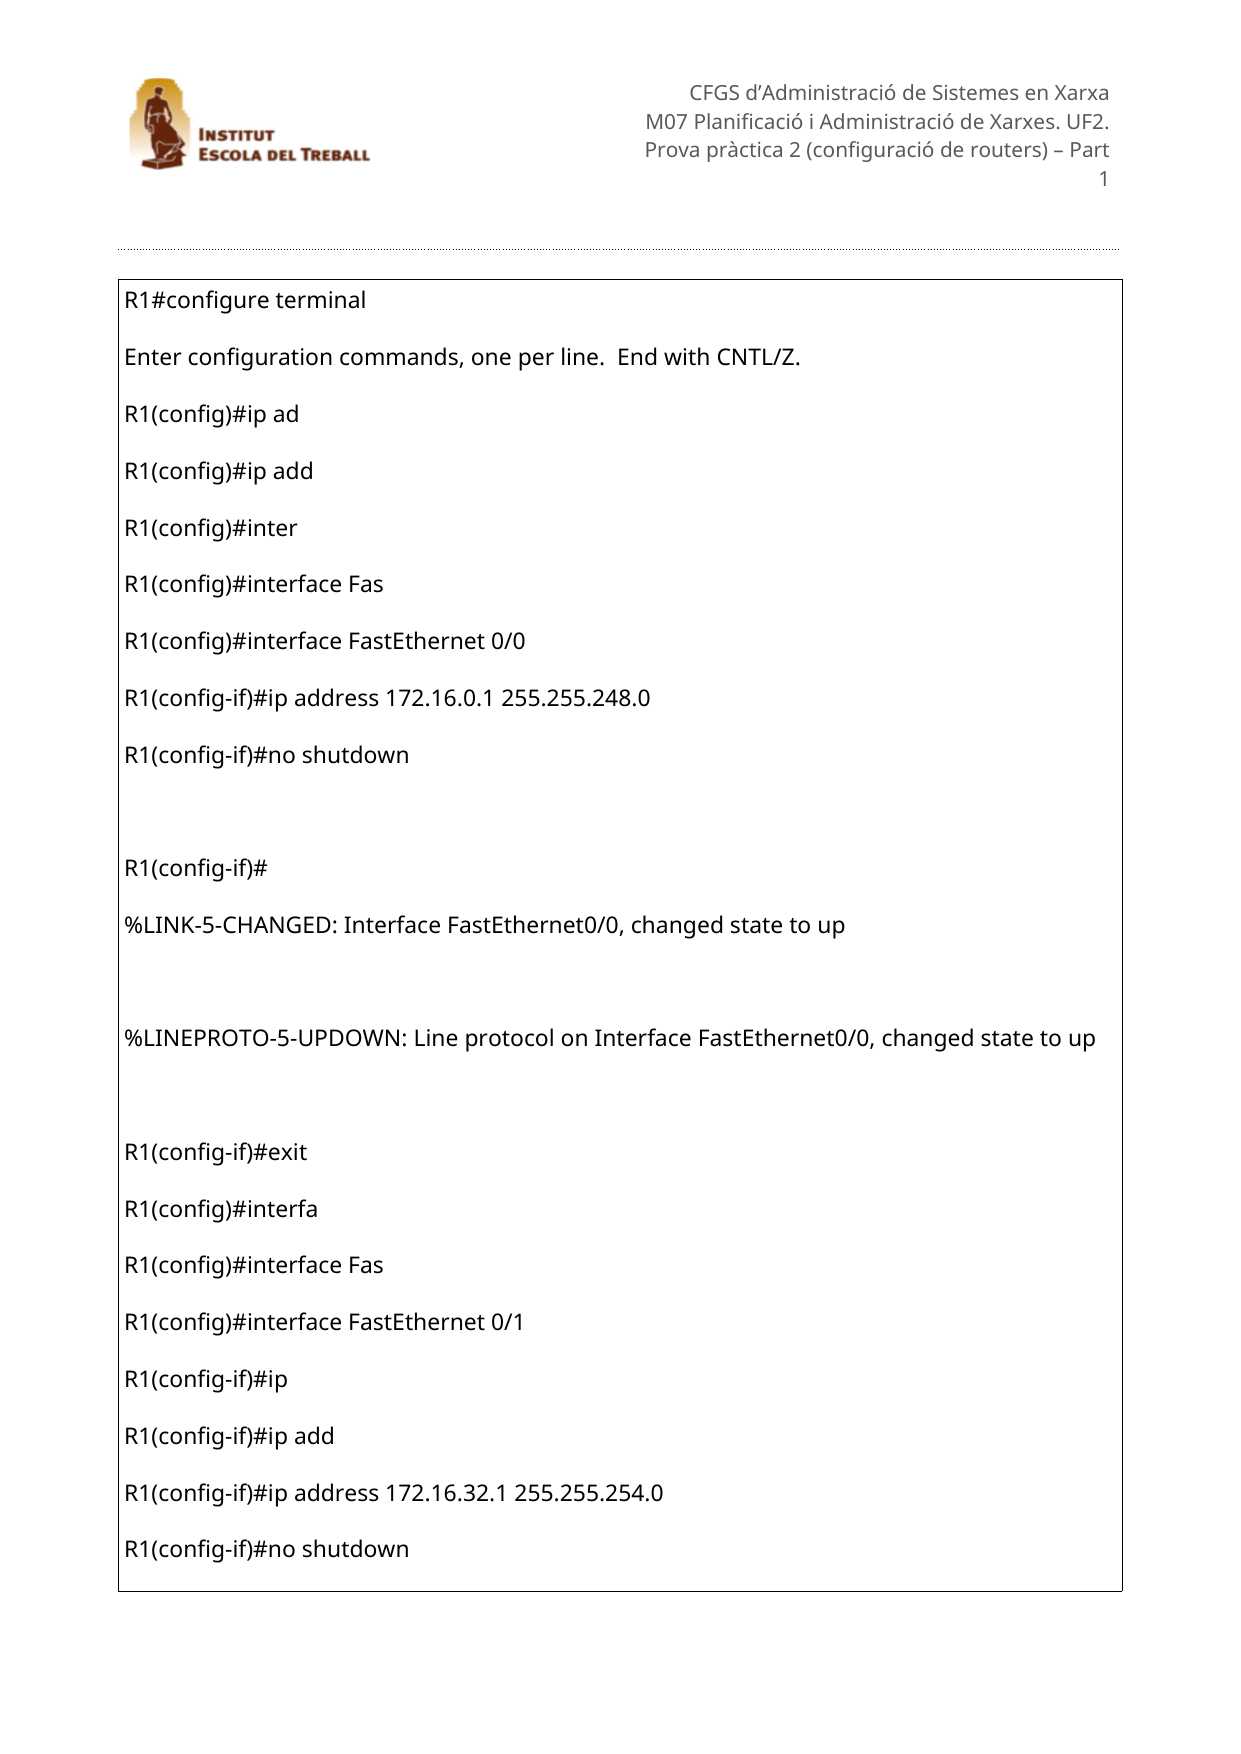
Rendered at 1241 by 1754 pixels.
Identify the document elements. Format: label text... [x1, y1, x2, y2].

picture [129, 78, 370, 170]
table_header R1#configure terminal Enter configuration commands, one per line. End with CNTL/Z. R1(config)#ip ad R1(config)#ip add R1(config)#inter R1(config)#interface Fas R1(config)#interface FastEthernet 0/0 R1(config-if)#ip address 172.16.0.1 255.255.248.0 R1(config-if)#no shutdown R1(config-if)# %LINK-5-CHANGED: Interface FastEthernet0/0, changed state to up %LINEPROTO-5-UPDOWN: Line protocol on Interface FastEthernet0/0, changed state to up R1(config-if)#exit R1(config)#interfa R1(config)#interface Fas R1(config)#interface FastEthernet 0/1 R1(config-if)#ip R1(config-if)#ip add R1(config-if)#ip address 172.16.32.1 255.255.254.0 R1(config-if)#no shutdown [119, 280, 1122, 1591]
